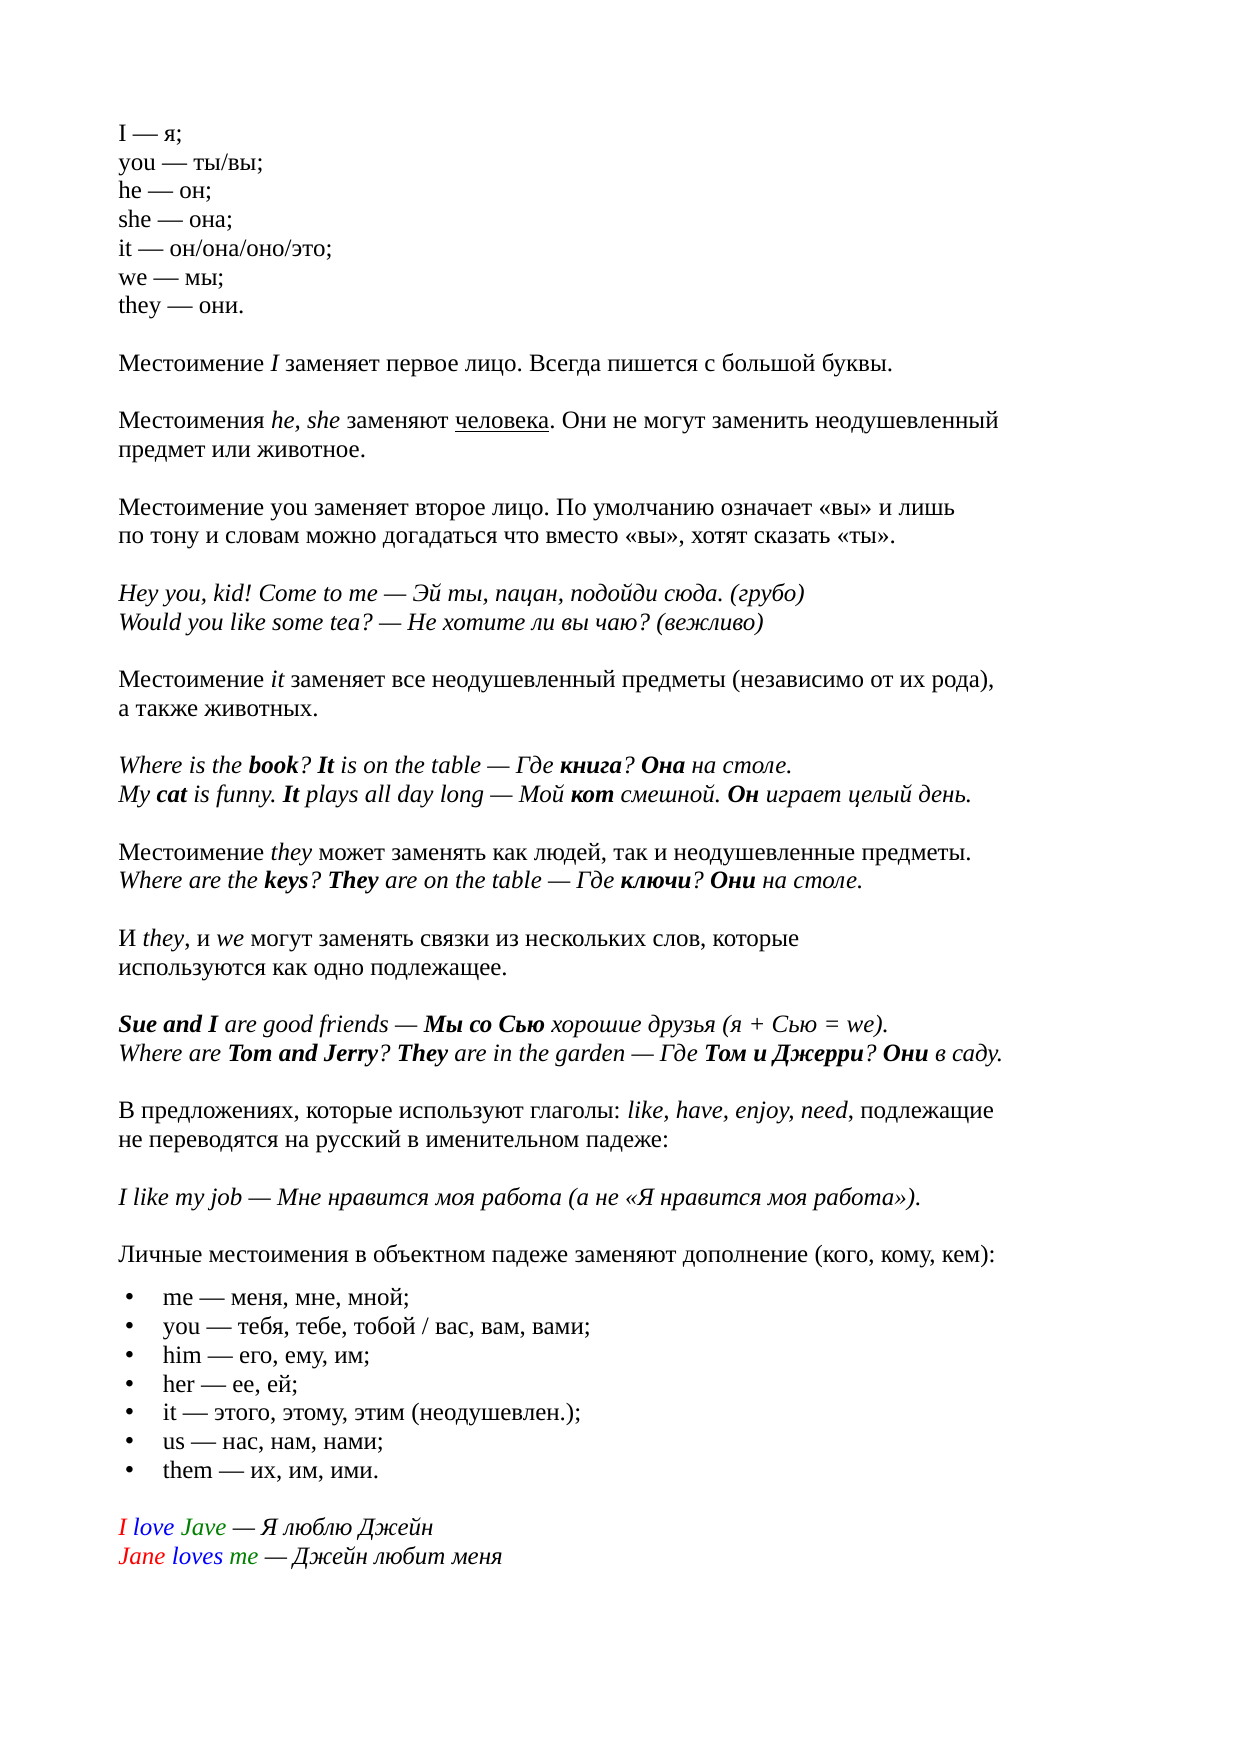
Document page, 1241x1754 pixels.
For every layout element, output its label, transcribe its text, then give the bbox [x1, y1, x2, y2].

text по тону и словам можно догадаться что вместо «вы», хотят сказать «ты». [118, 521, 1122, 549]
text И they, и we могут заменять связки из нескольких слов, которые [118, 923, 1122, 952]
text используются как одно подлежащее. [118, 952, 1122, 981]
text Местоимение I заменяет первое лицо. Всегда пишется с большой буквы. [118, 348, 1122, 377]
list it — этого, этому, этим (неодушевлен.); [125, 1397, 1122, 1426]
text I — я; [118, 118, 1122, 147]
text Hey you, kid! Come to me — Эй ты, пацан, подойди сюда. (грубо) [118, 578, 1122, 607]
text Jane loves me — Джейн любит меня [118, 1541, 1122, 1570]
text My cat is funny. It plays all day long — Мой кот смешной. Он играет целый день. [118, 779, 1122, 808]
text I love Jave — Я люблю Джейн [118, 1512, 1122, 1541]
text it — он/она/оно/это; [118, 233, 1122, 262]
text Sue and I are good friends — Мы со Сью хорошие друзья (я + Сью = we). [118, 1009, 1122, 1038]
text Личные местоимения в объектном падеже заменяют дополнение (кого, кому, кем): [118, 1239, 1122, 1268]
text Местоимения he, she заменяют человека. Они не могут заменить неодушевленный [118, 406, 1122, 434]
list me — меня, мне, мной; [125, 1282, 1122, 1311]
list them — их, им, ими. [125, 1455, 1122, 1484]
text they — они. [118, 291, 1122, 319]
text I like my job — Мне нравится моя работа (а не «Я нравится моя работа»). [118, 1182, 1122, 1211]
text предмет или животное. [118, 434, 1122, 463]
text he — он; [118, 176, 1122, 204]
text we — мы; [118, 262, 1122, 291]
text you — ты/вы; [118, 147, 1122, 176]
list us — нас, нам, нами; [125, 1426, 1122, 1455]
list him — его, ему, им; [125, 1340, 1122, 1369]
text Местоимение it заменяет все неодушевленный предметы (независимо от их рода), [118, 664, 1122, 693]
text а также животных. [118, 693, 1122, 722]
text В предложениях, которые используют глаголы: like, have, enjoy, need, подлежащие [118, 1096, 1122, 1124]
text Where is the book? It is on the table — Где книга? Она на столе. [118, 751, 1122, 779]
text Where are the keys? They are on the table — Где ключи? Они на столе. [118, 866, 1122, 894]
text Местоимение they может заменять как людей, так и неодушевленные предметы. [118, 837, 1122, 866]
text she — она; [118, 204, 1122, 233]
text Where are Tom and Jerry? They are in the garden — Где Том и Джерри? Они в саду. [118, 1038, 1122, 1067]
list her — ее, ей; [125, 1369, 1122, 1397]
list you — тебя, тебе, тобой / вас, вам, вами; [125, 1311, 1122, 1340]
text Would you like some tea? — Не хотите ли вы чаю? (вежливо) [118, 607, 1122, 636]
text Местоимение you заменяет второе лицо. По умолчанию означает «вы» и лишь [118, 492, 1122, 521]
text не переводятся на русский в именительном падеже: [118, 1124, 1122, 1153]
